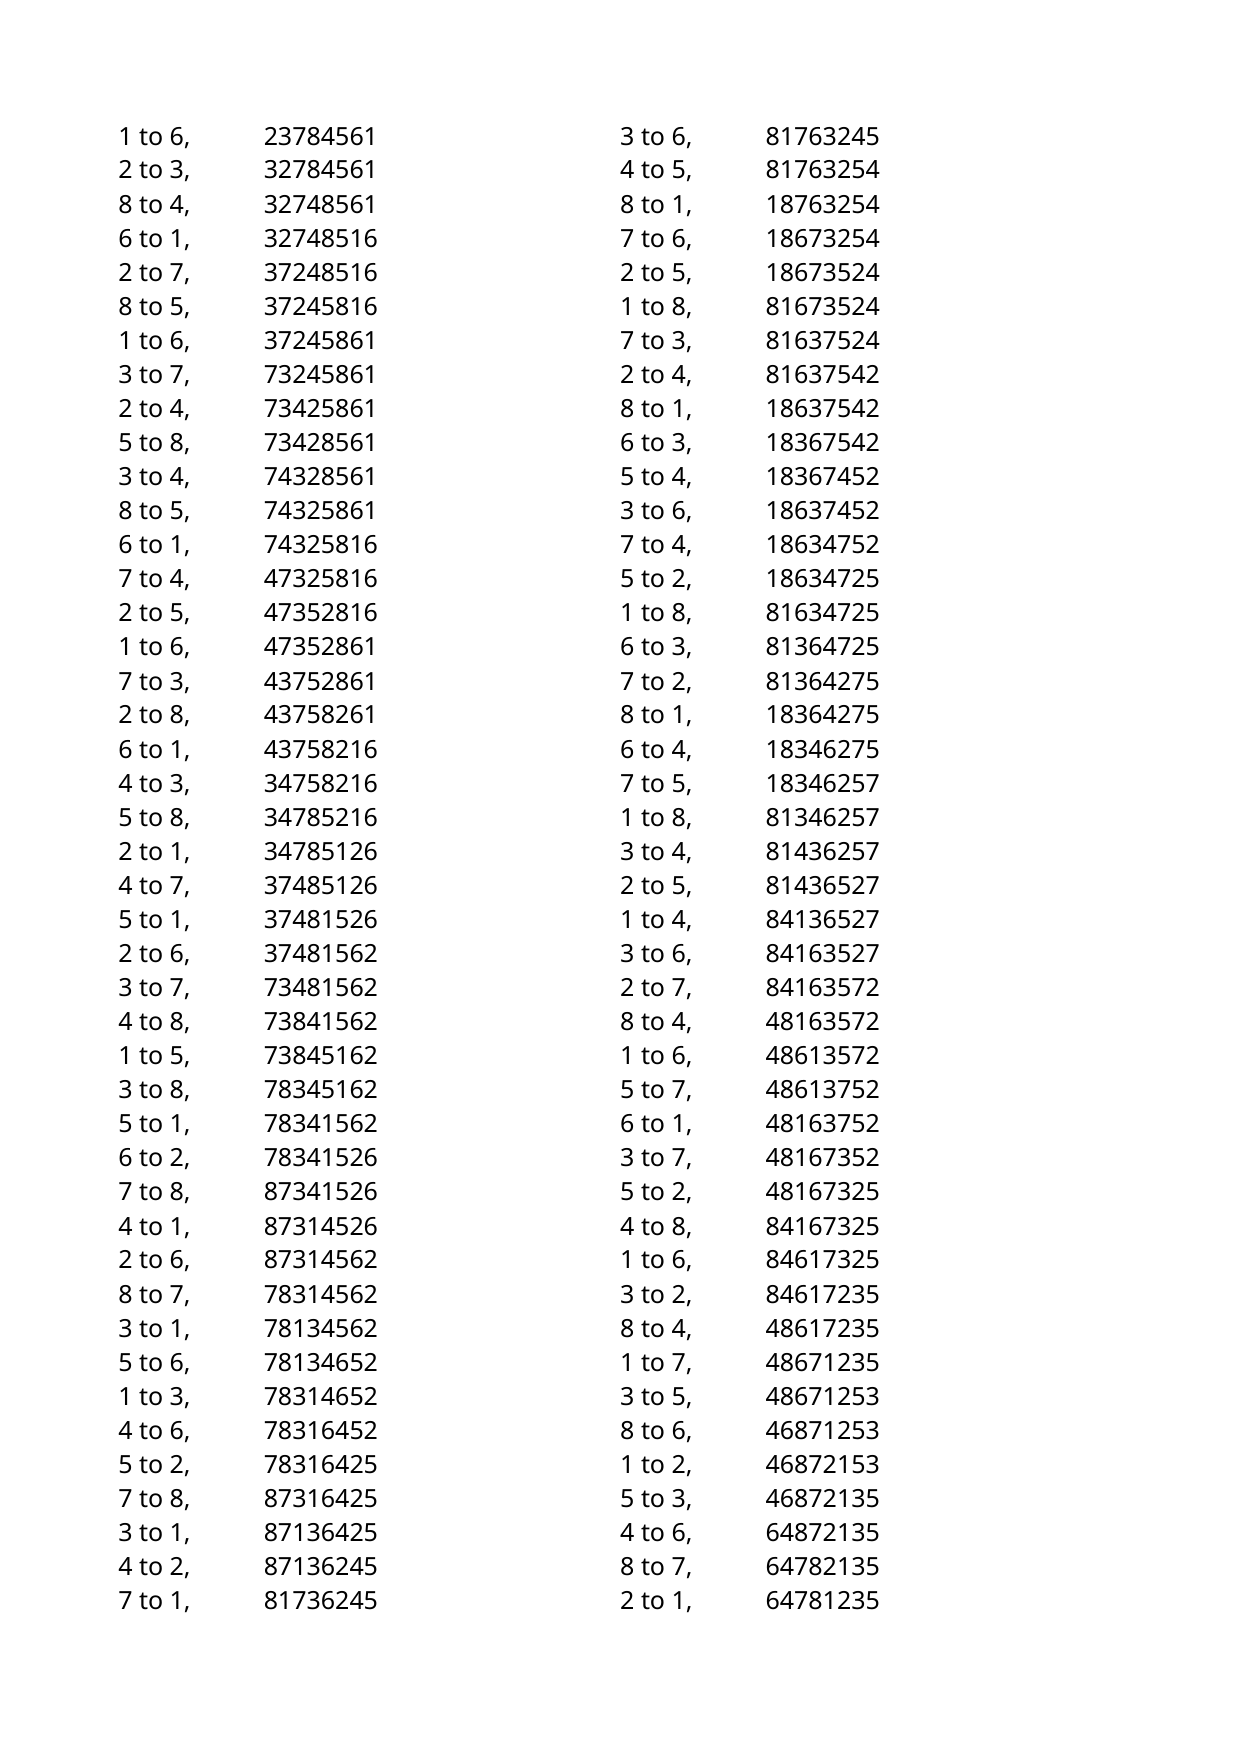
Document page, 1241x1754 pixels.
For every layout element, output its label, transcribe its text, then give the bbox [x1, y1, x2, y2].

text 1 to 8, 81634725 [620, 595, 1122, 629]
text 6 to 4, 18346275 [620, 731, 1122, 765]
text 3 to 6, 84163527 [620, 936, 1122, 970]
text 2 to 7, 37248516 [118, 254, 620, 288]
text 1 to 6, 23784561 [118, 118, 620, 152]
text 6 to 2, 78341526 [118, 1140, 620, 1174]
text 8 to 5, 37245816 [118, 288, 620, 322]
text 3 to 4, 74328561 [118, 459, 620, 493]
text 8 to 1, 18763254 [620, 186, 1122, 220]
text 3 to 4, 81436257 [620, 833, 1122, 867]
text 2 to 4, 81637542 [620, 357, 1122, 391]
text 7 to 2, 81364275 [620, 663, 1122, 697]
text 1 to 8, 81673524 [620, 288, 1122, 322]
text 3 to 1, 78134562 [118, 1310, 620, 1344]
text 4 to 3, 34758216 [118, 765, 620, 799]
text 4 to 8, 73841562 [118, 1004, 620, 1038]
text 2 to 5, 81436527 [620, 867, 1122, 902]
text 1 to 6, 84617325 [620, 1242, 1122, 1276]
text 3 to 7, 73245861 [118, 357, 620, 391]
text 2 to 6, 87314562 [118, 1242, 620, 1276]
text 2 to 8, 43758261 [118, 697, 620, 731]
text 2 to 5, 47352816 [118, 595, 620, 629]
text 5 to 2, 18634725 [620, 561, 1122, 595]
text 5 to 2, 48167325 [620, 1174, 1122, 1208]
text 3 to 8, 78345162 [118, 1072, 620, 1106]
text 6 to 1, 32748516 [118, 220, 620, 254]
text 4 to 2, 87136245 [118, 1549, 620, 1583]
text 8 to 1, 18637542 [620, 391, 1122, 425]
text 3 to 1, 87136425 [118, 1515, 620, 1549]
text 3 to 6, 81763245 [620, 118, 1122, 152]
text 5 to 3, 46872135 [620, 1481, 1122, 1515]
text 1 to 6, 47352861 [118, 629, 620, 663]
text 1 to 4, 84136527 [620, 902, 1122, 936]
text 4 to 5, 81763254 [620, 152, 1122, 186]
text 7 to 1, 81736245 [118, 1583, 620, 1617]
text 7 to 5, 18346257 [620, 765, 1122, 799]
text 6 to 1, 74325816 [118, 527, 620, 561]
text 4 to 7, 37485126 [118, 867, 620, 902]
text 1 to 7, 48671235 [620, 1344, 1122, 1378]
text 6 to 1, 48163752 [620, 1106, 1122, 1140]
text 5 to 2, 78316425 [118, 1447, 620, 1481]
text 7 to 4, 47325816 [118, 561, 620, 595]
text 3 to 7, 48167352 [620, 1140, 1122, 1174]
text 4 to 1, 87314526 [118, 1208, 620, 1242]
text 1 to 3, 78314652 [118, 1378, 620, 1412]
text 8 to 1, 18364275 [620, 697, 1122, 731]
text 3 to 5, 48671253 [620, 1378, 1122, 1412]
text 8 to 7, 64782135 [620, 1549, 1122, 1583]
text 1 to 2, 46872153 [620, 1447, 1122, 1481]
text 5 to 8, 73428561 [118, 425, 620, 459]
text 7 to 4, 18634752 [620, 527, 1122, 561]
text 3 to 7, 73481562 [118, 970, 620, 1004]
text 5 to 1, 78341562 [118, 1106, 620, 1140]
text 3 to 6, 18637452 [620, 493, 1122, 527]
text 8 to 6, 46871253 [620, 1412, 1122, 1447]
text 1 to 6, 37245861 [118, 322, 620, 357]
text 7 to 6, 18673254 [620, 220, 1122, 254]
text 5 to 1, 37481526 [118, 902, 620, 936]
text 8 to 4, 48617235 [620, 1310, 1122, 1344]
text 4 to 6, 64872135 [620, 1515, 1122, 1549]
text 2 to 3, 32784561 [118, 152, 620, 186]
text 6 to 3, 18367542 [620, 425, 1122, 459]
text 2 to 4, 73425861 [118, 391, 620, 425]
text 8 to 4, 48163572 [620, 1004, 1122, 1038]
text 6 to 1, 43758216 [118, 731, 620, 765]
text 5 to 7, 48613752 [620, 1072, 1122, 1106]
text 1 to 8, 81346257 [620, 799, 1122, 833]
text 8 to 7, 78314562 [118, 1276, 620, 1310]
text 7 to 3, 81637524 [620, 322, 1122, 357]
text 5 to 6, 78134652 [118, 1344, 620, 1378]
text 8 to 4, 32748561 [118, 186, 620, 220]
text 8 to 5, 74325861 [118, 493, 620, 527]
text 3 to 2, 84617235 [620, 1276, 1122, 1310]
text 2 to 5, 18673524 [620, 254, 1122, 288]
text 2 to 7, 84163572 [620, 970, 1122, 1004]
text 7 to 8, 87341526 [118, 1174, 620, 1208]
text 2 to 1, 34785126 [118, 833, 620, 867]
text 6 to 3, 81364725 [620, 629, 1122, 663]
text 5 to 8, 34785216 [118, 799, 620, 833]
text 2 to 6, 37481562 [118, 936, 620, 970]
text 1 to 5, 73845162 [118, 1038, 620, 1072]
text 4 to 6, 78316452 [118, 1412, 620, 1447]
text 7 to 3, 43752861 [118, 663, 620, 697]
text 1 to 6, 48613572 [620, 1038, 1122, 1072]
text 4 to 8, 84167325 [620, 1208, 1122, 1242]
text 7 to 8, 87316425 [118, 1481, 620, 1515]
text 5 to 4, 18367452 [620, 459, 1122, 493]
text 2 to 1, 64781235 [620, 1583, 1122, 1617]
